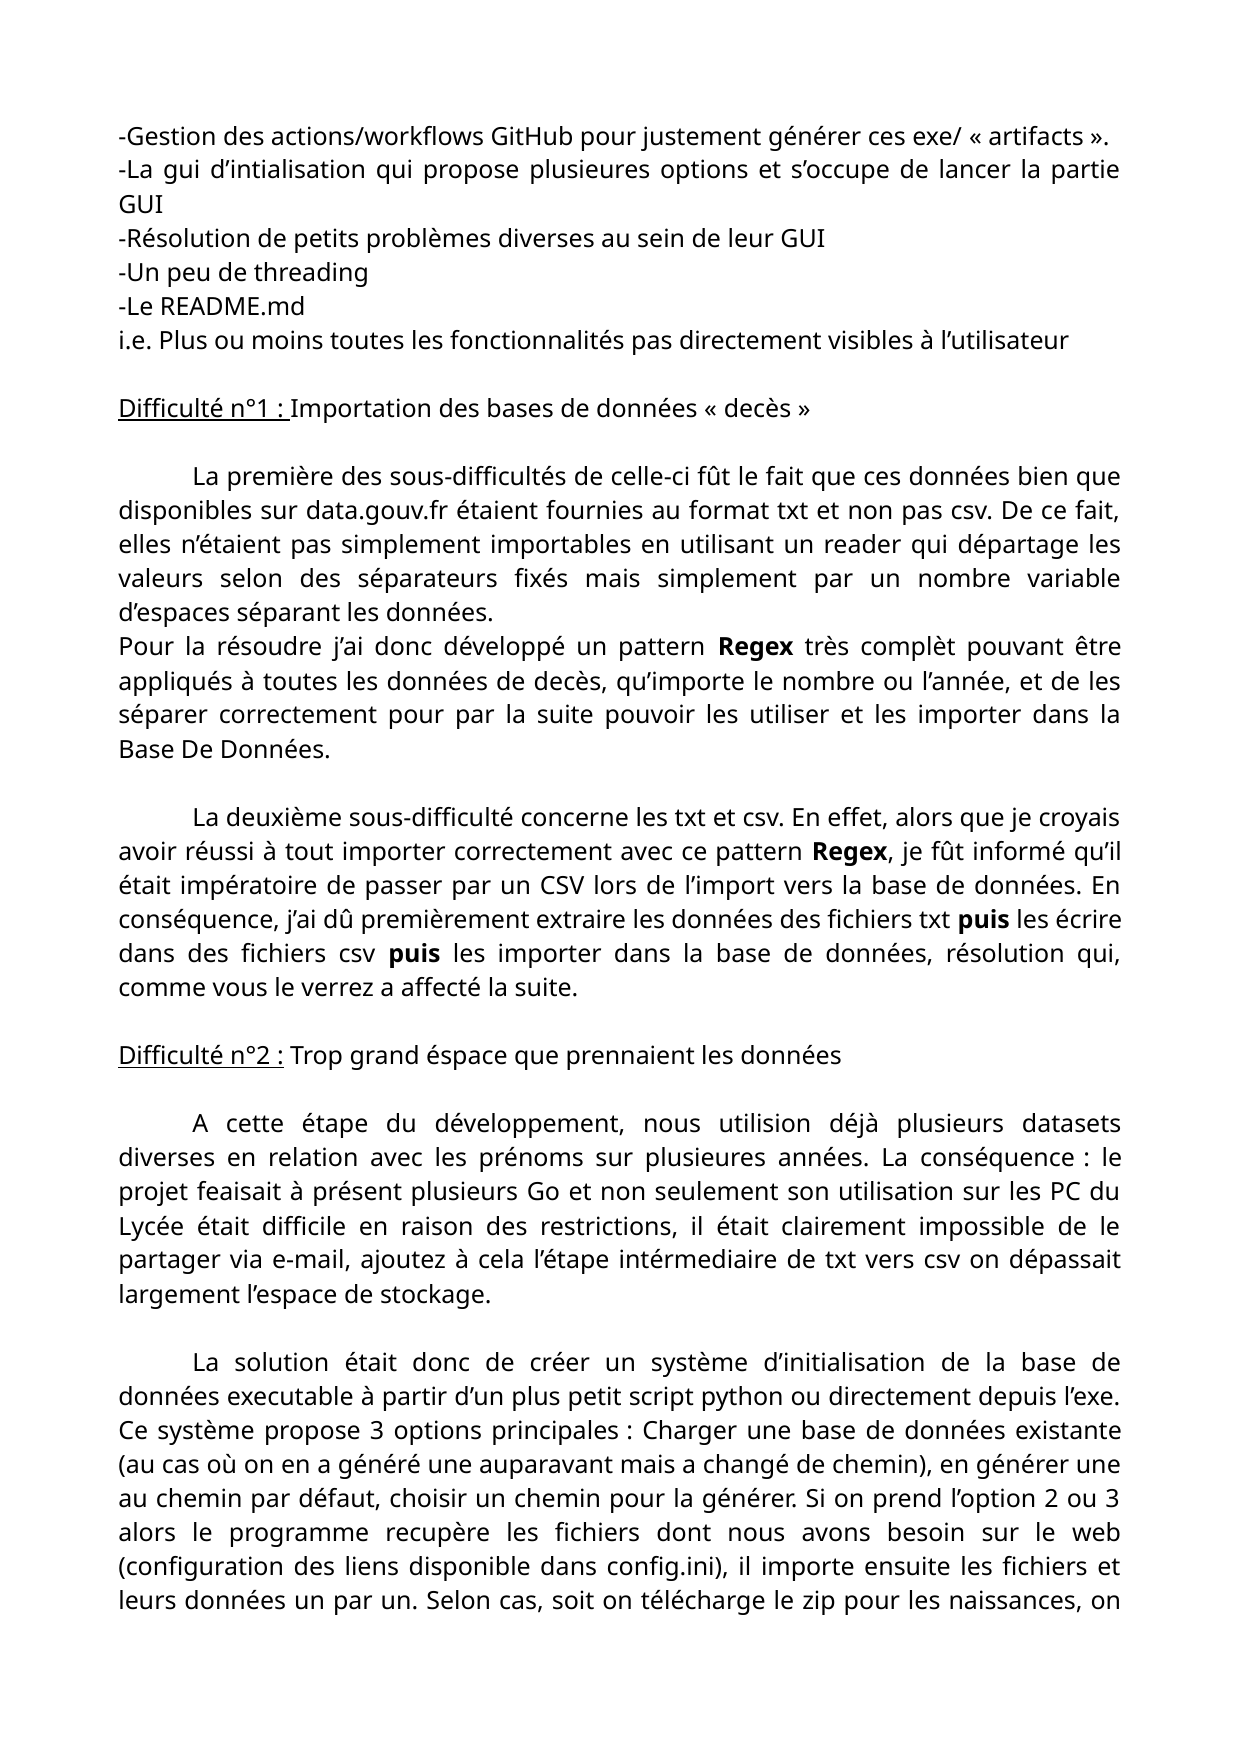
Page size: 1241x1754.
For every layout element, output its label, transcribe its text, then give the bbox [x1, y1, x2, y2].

text Pour la résoudre j’ai donc développé un pattern Regex très complèt pouvant être appliqués à toutes les données de decès, qu’importe le nombre ou l’année, et de les séparer correctement pour par la suite pouvoir les utiliser et les importer dans la Base De Données. [118, 629, 1122, 765]
text -Un peu de threading [118, 254, 1122, 288]
text La première des sous-difficultés de celle-ci fût le fait que ces données bien que disponibles sur data.gouv.fr étaient fournies au format txt et non pas csv. De ce fait, elles n’étaient pas simplement importables en utilisant un reader qui départage les valeurs selon des séparateurs fixés mais simplement par un nombre variable d’espaces séparant les données. [118, 459, 1122, 629]
text -La gui d’intialisation qui propose plusieures options et s’occupe de lancer la partie GUI [118, 152, 1122, 220]
text Difficulté n°1 : Importation des bases de données « decès » [118, 391, 1122, 425]
text Difficulté n°2 : Trop grand éspace que prennaient les données [118, 1038, 1122, 1072]
text -Gestion des actions/workflows GitHub pour justement générer ces exe/ « artifacts ». [118, 118, 1122, 152]
text La deuxième sous-difficulté concerne les txt et csv. En effet, alors que je croyais avoir réussi à tout importer correctement avec ce pattern Regex, je fût informé qu’il était impératoire de passer par un CSV lors de l’import vers la base de données. En conséquence, j’ai dû premièrement extraire les données des fichiers txt puis les écrire dans des fichiers csv puis les importer dans la base de données, résolution qui, comme vous le verrez a affecté la suite. [118, 799, 1122, 1004]
text -Résolution de petits problèmes diverses au sein de leur GUI [118, 220, 1122, 254]
text -Le README.md [118, 288, 1122, 322]
text A cette étape du développement, nous utilision déjà plusieurs datasets diverses en relation avec les prénoms sur plusieures années. La conséquence : le projet feaisait à présent plusieurs Go et non seulement son utilisation sur les PC du Lycée était difficile en raison des restrictions, il était clairement impossible de le partager via e-mail, ajoutez à cela l’étape intérmediaire de txt vers csv on dépassait largement l’espace de stockage. [118, 1106, 1122, 1310]
text i.e. Plus ou moins toutes les fonctionnalités pas directement visibles à l’utilisateur [118, 322, 1122, 357]
text La solution était donc de créer un système d’initialisation de la base de données executable à partir d’un plus petit script python ou directement depuis l’exe. Ce système propose 3 options principales : Charger une base de données existante (au cas où on en a généré une auparavant mais a changé de chemin), en générer une au chemin par défaut, choisir un chemin pour la générer. Si on prend l’option 2 ou 3 alors le programme recupère les fichiers dont nous avons besoin sur le web (configuration des liens disponible dans config.ini), il importe ensuite les fichiers et leurs données un par un. Selon cas, soit on télécharge le zip pour les naissances, on [118, 1344, 1122, 1617]
